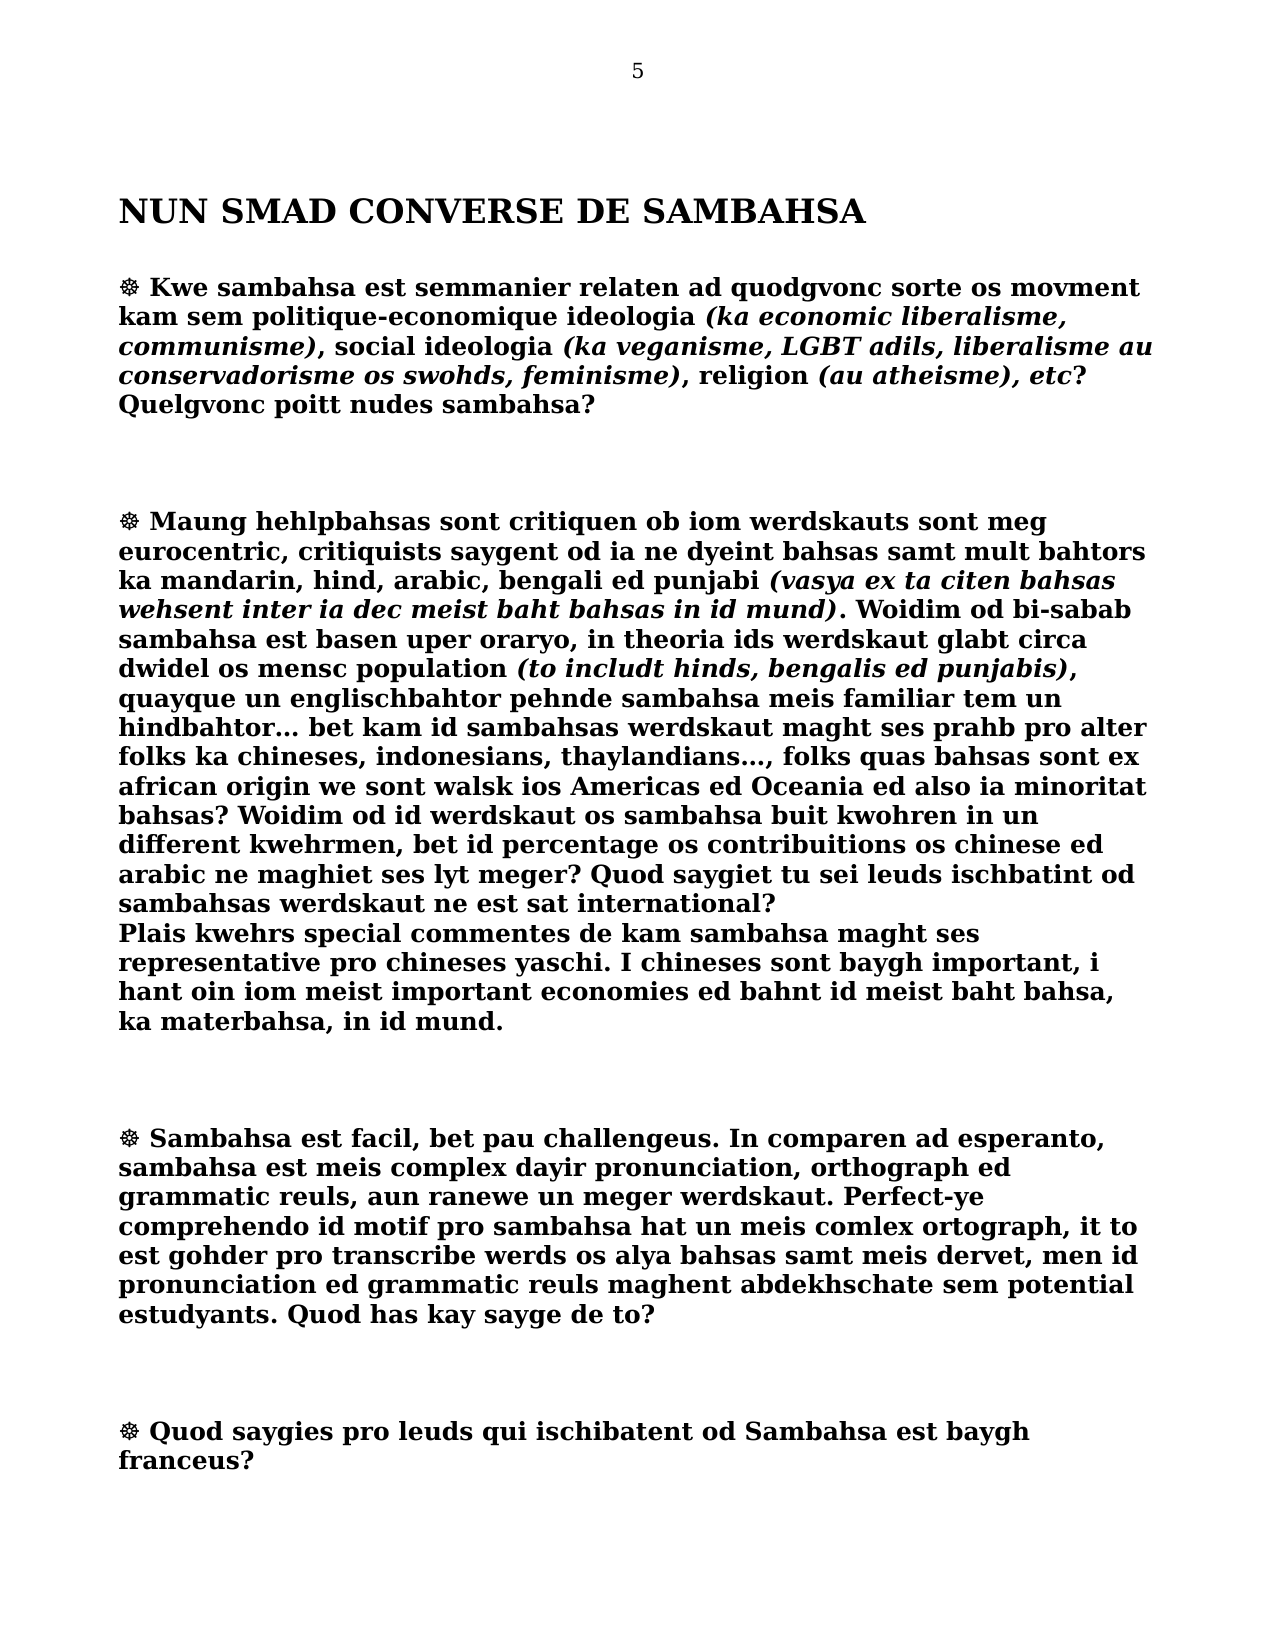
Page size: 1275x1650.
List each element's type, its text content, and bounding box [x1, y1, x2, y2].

text Plais kwehrs special commentes de kam sambahsa maght ses representative pro chineses yaschi. I chineses sont baygh important, i hant oin iom meist important economies ed bahnt id meist baht bahsa, ka materbahsa, in id mund. [118, 919, 1157, 1036]
text ☸ Maung hehlpbahsas sont critiquen ob iom werdskauts sont meg eurocentric, critiquists saygent od ia ne dyeint bahsas samt mult bahtors ka mandarin, hind, arabic, bengali ed punjabi (vasya ex ta citen bahsas wehsent inter ia dec meist baht bahsas in id mund). Woidim od bi-sabab sambahsa est basen uper oraryo, in theoria ids werdskaut glabt circa dwidel os mensc population (to includt hinds, bengalis ed punjabis), quayque un englischbahtor pehnde sambahsa meis familiar tem un hindbahtor… bet kam id sambahsas werdskaut maght ses prahb pro alter folks ka chineses, indonesians, thaylandians…, folks quas bahsas sont ex african origin we sont walsk ios Americas ed Oceania ed also ia minoritat bahsas? Woidim od id werdskaut os sambahsa buit kwohren in un different kwehrmen, bet id percentage os contribuitions os chinese ed arabic ne maghiet ses lyt meger? Quod saygiet tu sei leuds ischbatint od sambahsas werdskaut ne est sat international? [118, 507, 1157, 919]
subtitle NUN SMAD CONVERSE DE SAMBAHSA [118, 192, 1157, 231]
text ☸ Kwe sambahsa est semmanier relaten ad quodgvonc sorte os movment kam sem politique-economique ideologia (ka economic liberalisme, communisme), social ideologia (ka veganisme, LGBT adils, liberalisme au conservadorisme os swohds, feminisme), religion (au atheisme), etc? Quelgvonc poitt nudes sambahsa? [118, 273, 1157, 420]
text ☸ Sambahsa est facil, bet pau challengeus. In comparen ad esperanto, sambahsa est meis complex dayir pronunciation, orthograph ed grammatic reuls, aun ranewe un meger werdskaut. Perfect-ye comprehendo id motif pro sambahsa hat un meis comlex ortograph, it to est gohder pro transcribe werds os alya bahsas samt meis dervet, men id pronunciation ed grammatic reuls maghent abdekhschate sem potential estudyants. Quod has kay sayge de to? [118, 1124, 1157, 1329]
text ☸ Quod saygies pro leuds qui ischibatent od Sambahsa est baygh franceus? [118, 1417, 1157, 1476]
